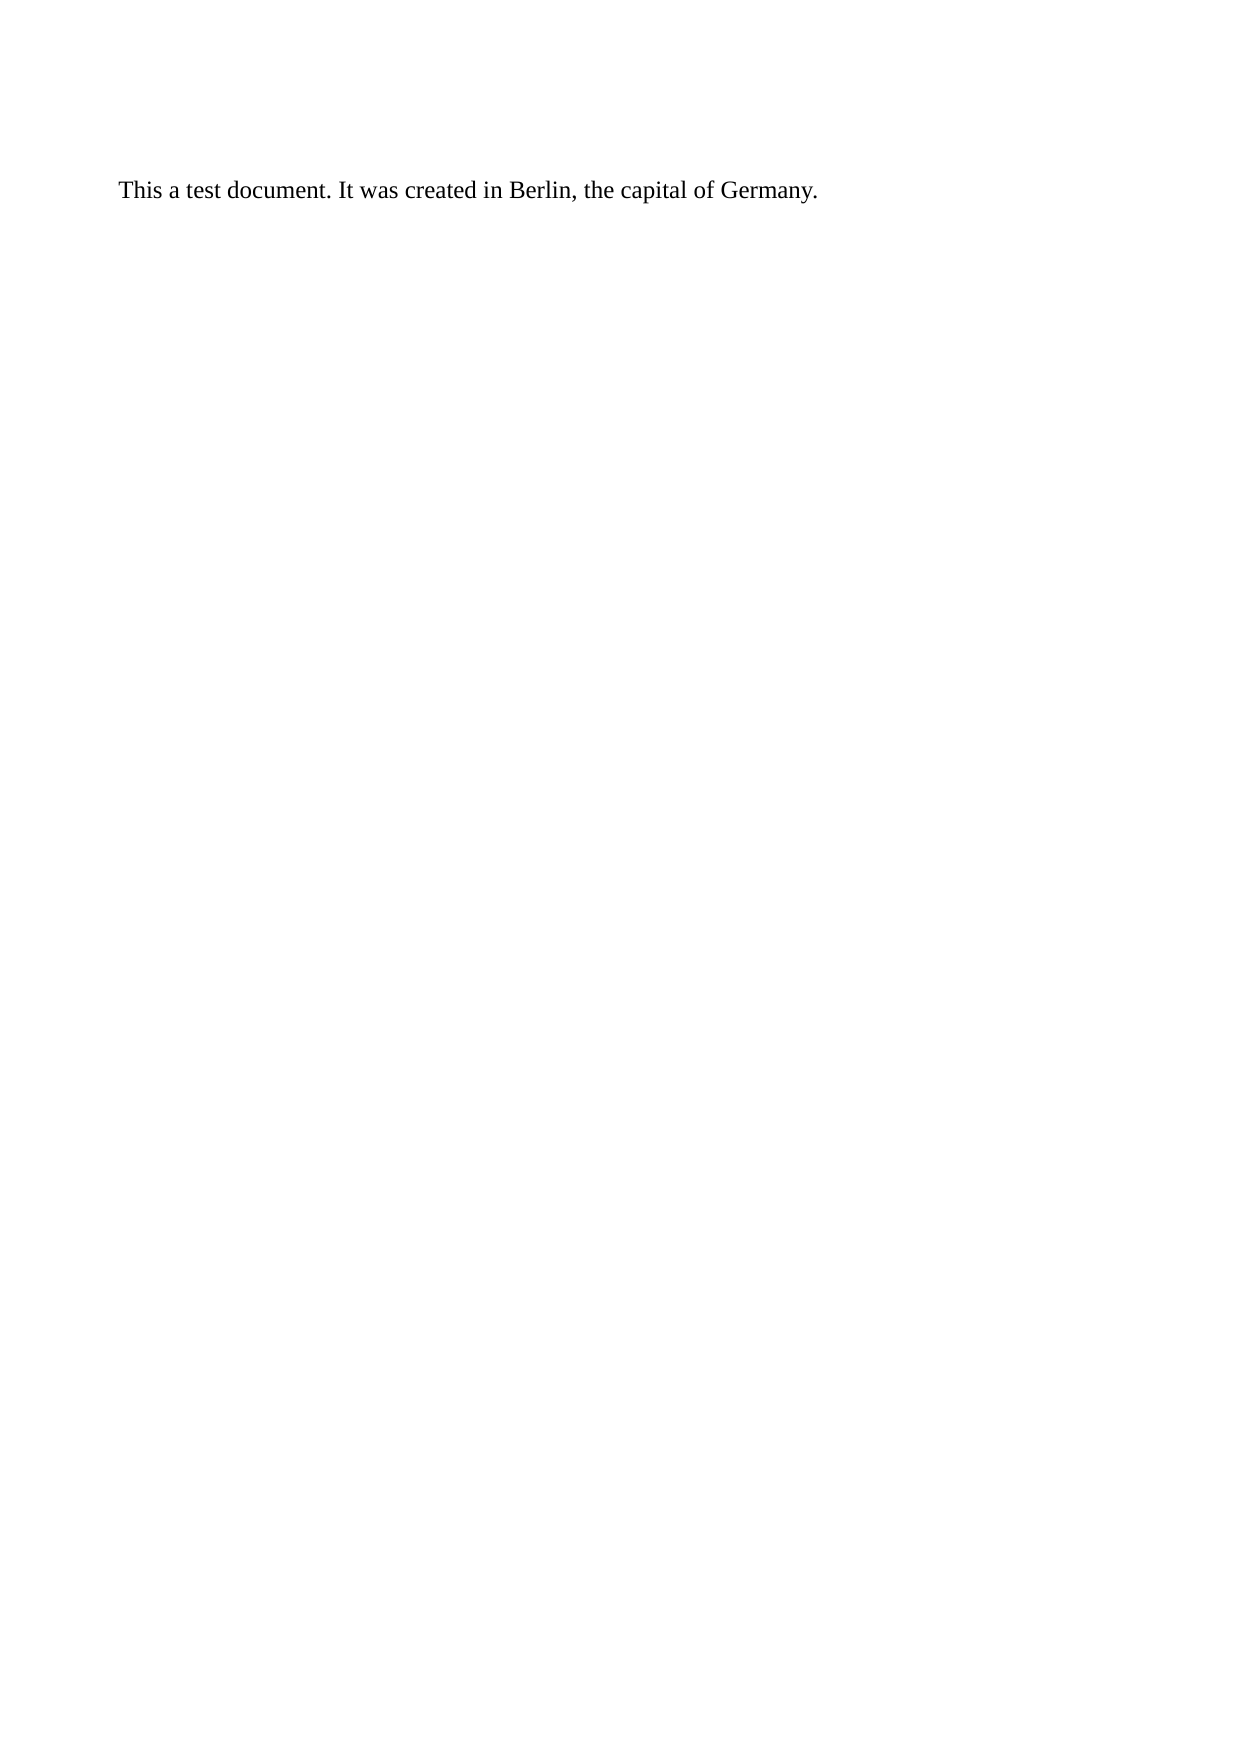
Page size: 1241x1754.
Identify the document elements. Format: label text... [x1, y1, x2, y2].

text This a test document. It was created in Berlin, the capital of Germany. [118, 176, 1122, 204]
